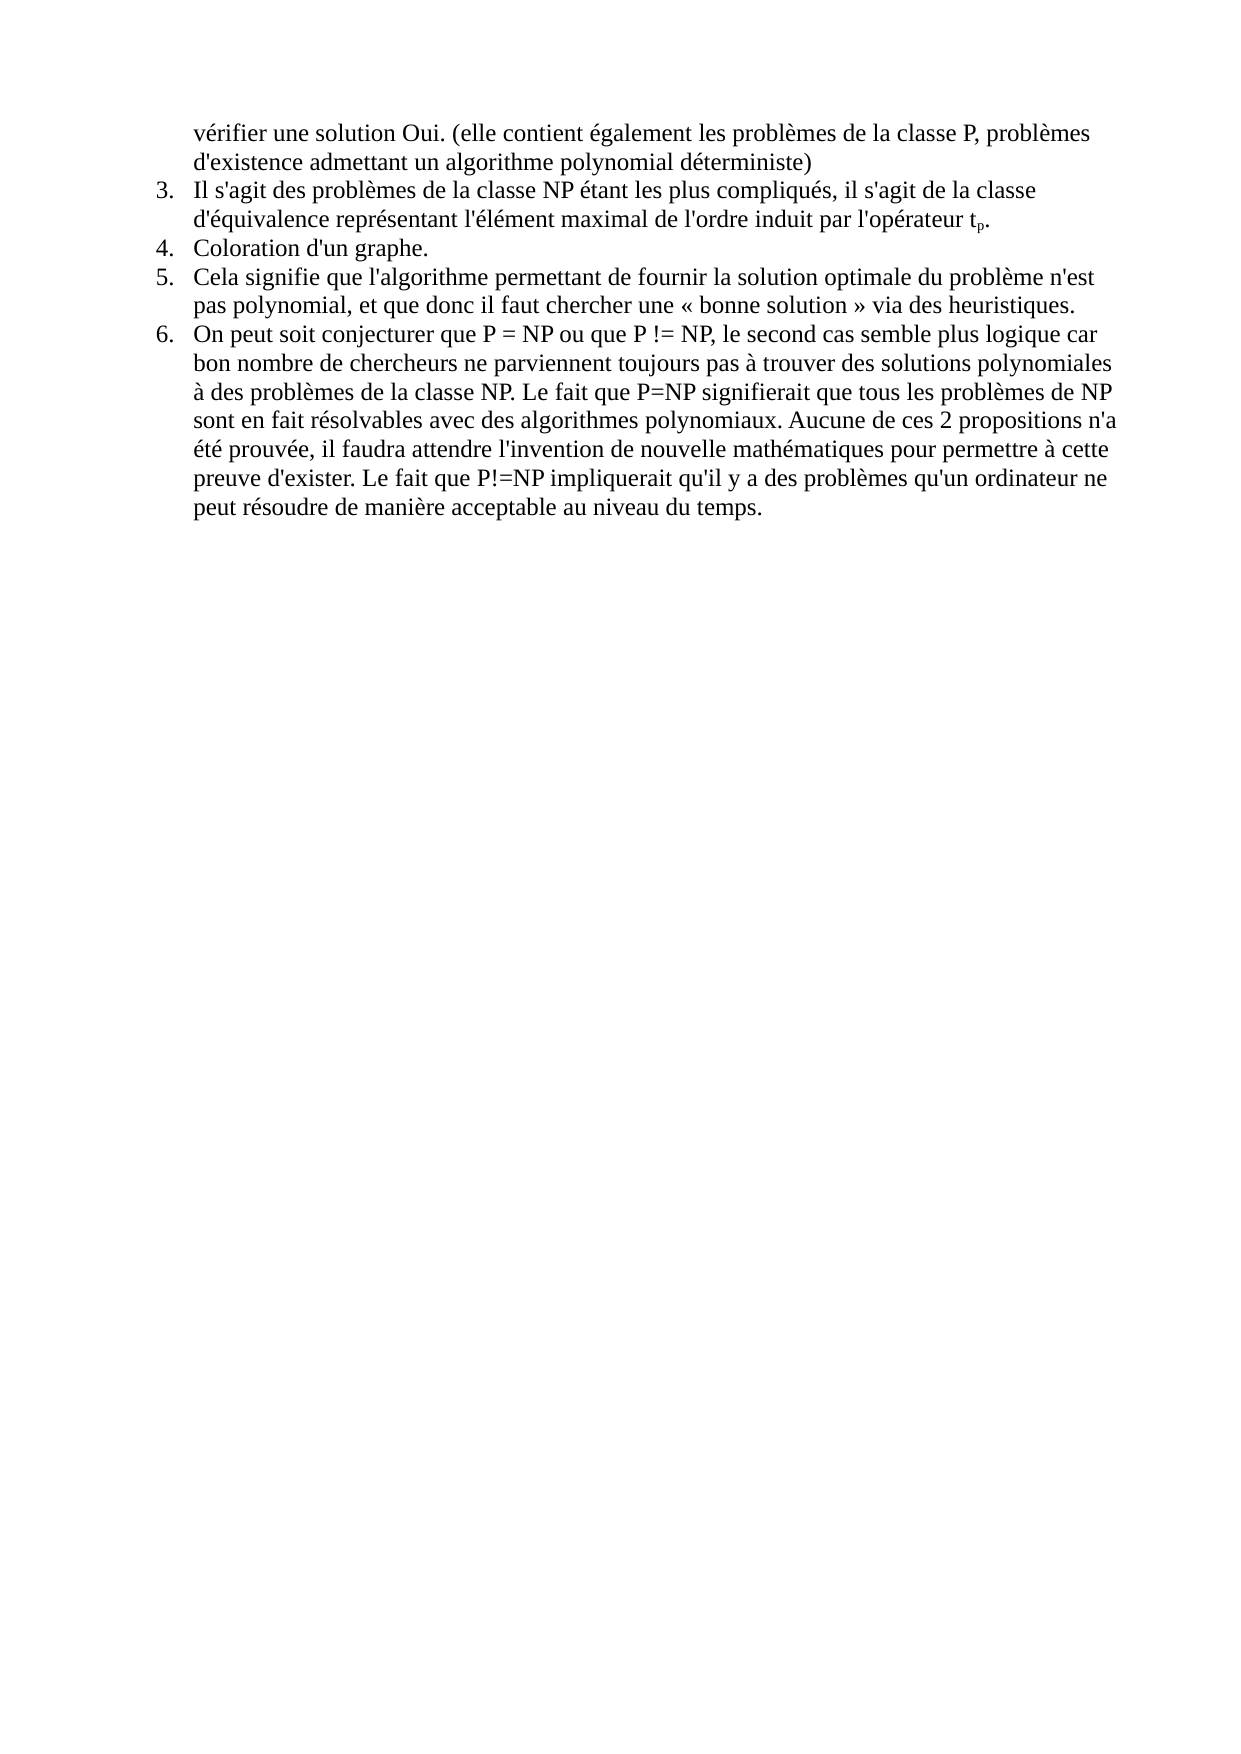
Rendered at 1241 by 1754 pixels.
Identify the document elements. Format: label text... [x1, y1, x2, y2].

list Cela signifie que l'algorithme permettant de fournir la solution optimale du problème n'est pas polynomial, et que donc il faut chercher une « bonne solution » via des heuristiques. [156, 262, 1122, 319]
list On peut soit conjecturer que P = NP ou que P != NP, le second cas semble plus logique car bon nombre de chercheurs ne parviennent toujours pas à trouver des solutions polynomiales à des problèmes de la classe NP. Le fait que P=NP signifierait que tous les problèmes de NP sont en fait résolvables avec des algorithmes polynomiaux. Aucune de ces 2 propositions n'a été prouvée, il faudra attendre l'invention de nouvelle mathématiques pour permettre à cette preuve d'exister. Le fait que P!=NP impliquerait qu'il y a des problèmes qu'un ordinateur ne peut résoudre de manière acceptable au niveau du temps. [156, 319, 1122, 521]
list Coloration d'un graphe. [156, 233, 1122, 262]
list vérifier une solution Oui. (elle contient également les problèmes de la classe P, problèmes d'existence admettant un algorithme polynomial déterministe) [156, 118, 1122, 176]
list Il s'agit des problèmes de la classe NP étant les plus compliqués, il s'agit de la classe d'équivalence représentant l'élément maximal de l'ordre induit par l'opérateur tp. [156, 176, 1122, 233]
